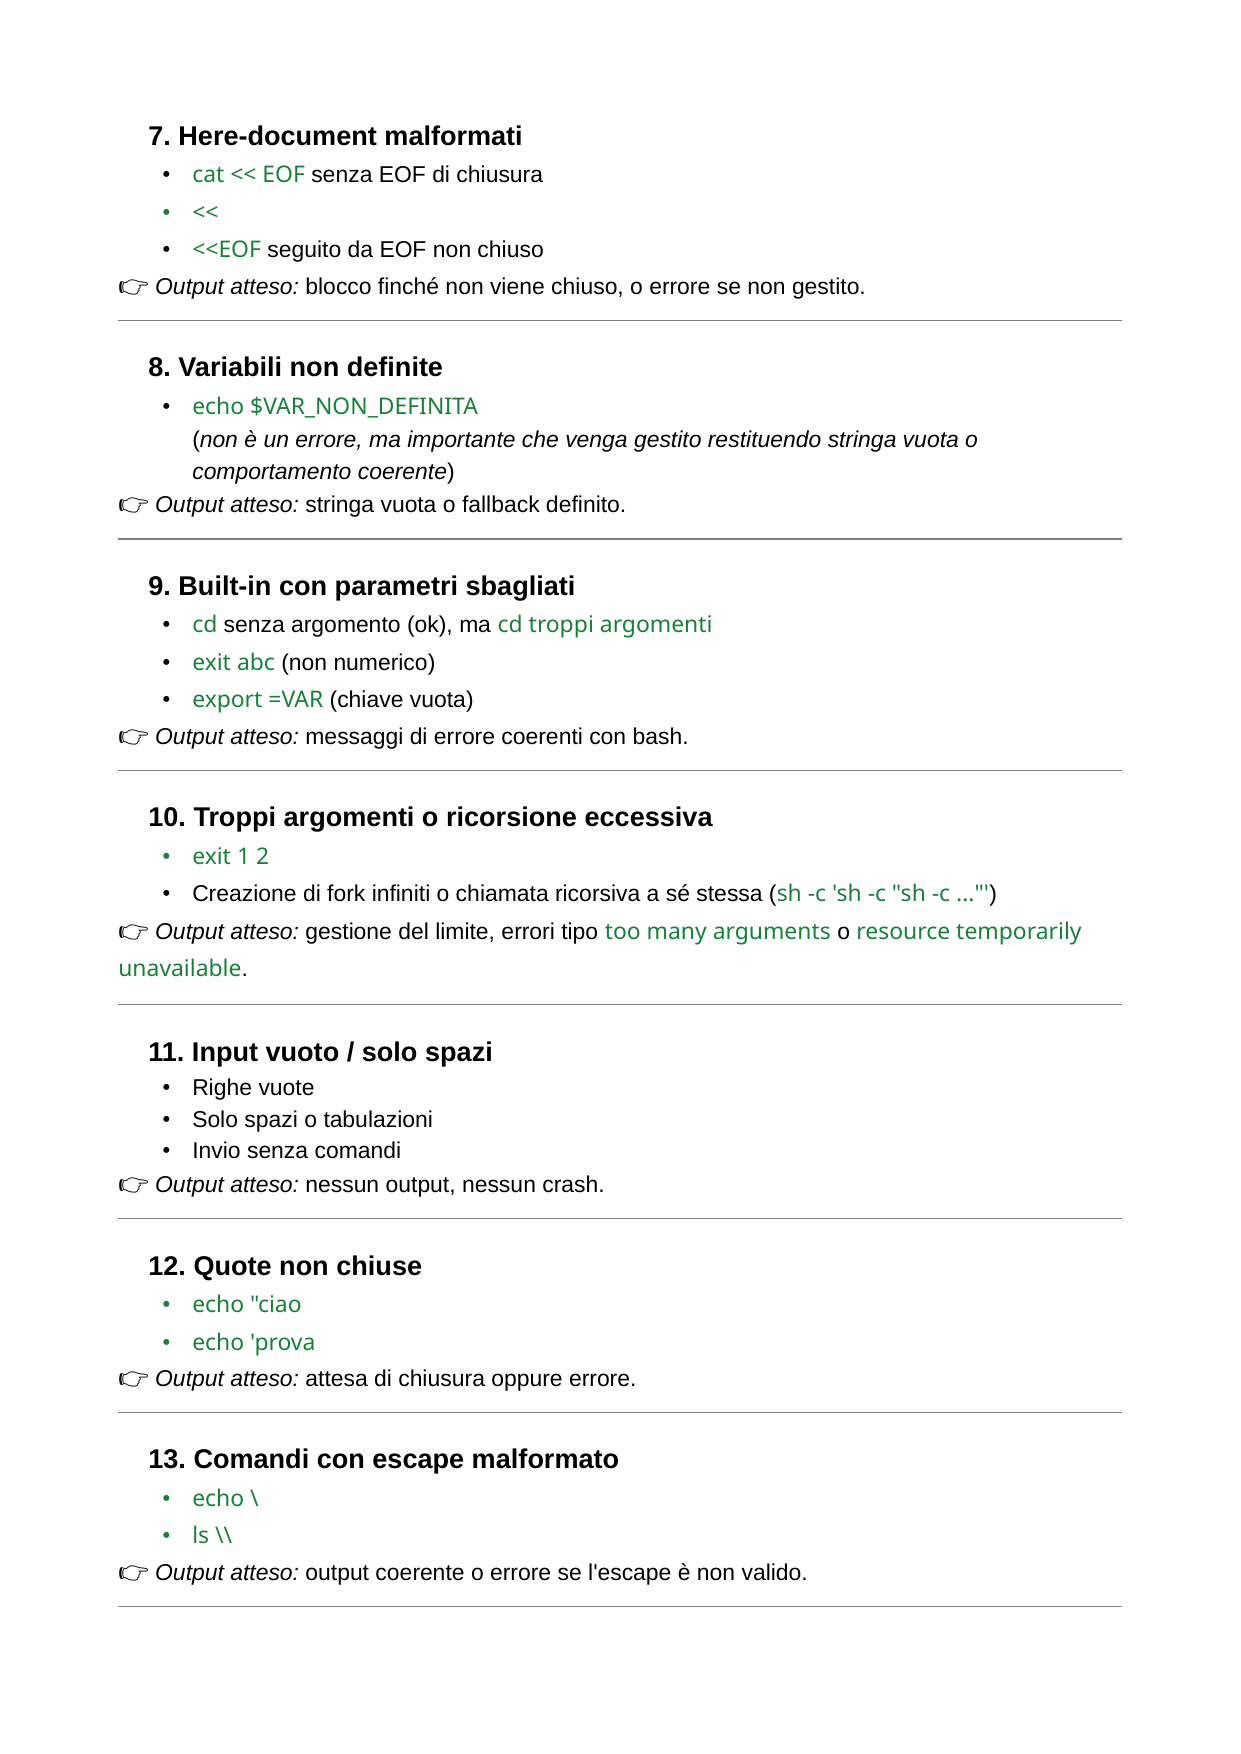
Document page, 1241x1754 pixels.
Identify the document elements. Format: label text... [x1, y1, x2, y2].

subtitle 🔴 7. Here-document malformati [118, 118, 1122, 152]
list export =VAR (chiave vuota) [162, 683, 1122, 714]
list exit 1 2 [162, 840, 1122, 871]
text 👉 Output atteso: messaggi di errore coerenti con bash. [118, 721, 1122, 749]
subtitle 🔴 8. Variabili non definite [118, 349, 1122, 383]
text 👉 Output atteso: gestione del limite, errori tipo too many arguments o resource temporarily unavailable. [118, 915, 1122, 983]
list ls \\ [162, 1519, 1122, 1551]
list <<EOF seguito da EOF non chiuso [162, 233, 1122, 264]
list cd senza argomento (ok), ma cd troppi argomenti [162, 608, 1122, 639]
subtitle 🔴 12. Quote non chiuse [118, 1248, 1122, 1281]
list cat << EOF senza EOF di chiusura [162, 158, 1122, 189]
text 👉 Output atteso: stringa vuota o fallback definito. [118, 489, 1122, 518]
list Creazione di fork infiniti o chiamata ricorsiva a sé stessa (sh -c 'sh -c "sh -c ..."') [162, 877, 1122, 908]
list << [162, 196, 1122, 227]
text 👉 Output atteso: output coerente o errore se l'escape è non valido. [118, 1557, 1122, 1586]
subtitle 🔴 13. Comandi con escape malformato [118, 1442, 1122, 1475]
subtitle 🔴 11. Input vuoto / solo spazi [118, 1034, 1122, 1068]
text 👉 Output atteso: blocco finché non viene chiuso, o errore se non gestito. [118, 271, 1122, 299]
list echo \ [162, 1482, 1122, 1513]
subtitle 🔴 9. Built-in con parametri sbagliati [118, 568, 1122, 602]
list echo 'prova [162, 1325, 1122, 1357]
subtitle 🔴 10. Troppi argomenti o ricorsione eccessiva [118, 799, 1122, 833]
list Invio senza comandi [162, 1137, 1122, 1164]
list echo "ciao [162, 1288, 1122, 1319]
list Solo spazi o tabulazioni [162, 1106, 1122, 1132]
list Righe vuote [162, 1074, 1122, 1101]
list exit abc (non numerico) [162, 646, 1122, 677]
text 👉 Output atteso: attesa di chiusura oppure errore. [118, 1363, 1122, 1392]
text 👉 Output atteso: nessun output, nessun crash. [118, 1169, 1122, 1198]
list echo $VAR_NON_DEFINITA (non è un errore, ma importante che venga gestito restituendo stringa vuota o comportamento coerente) [162, 390, 1122, 484]
